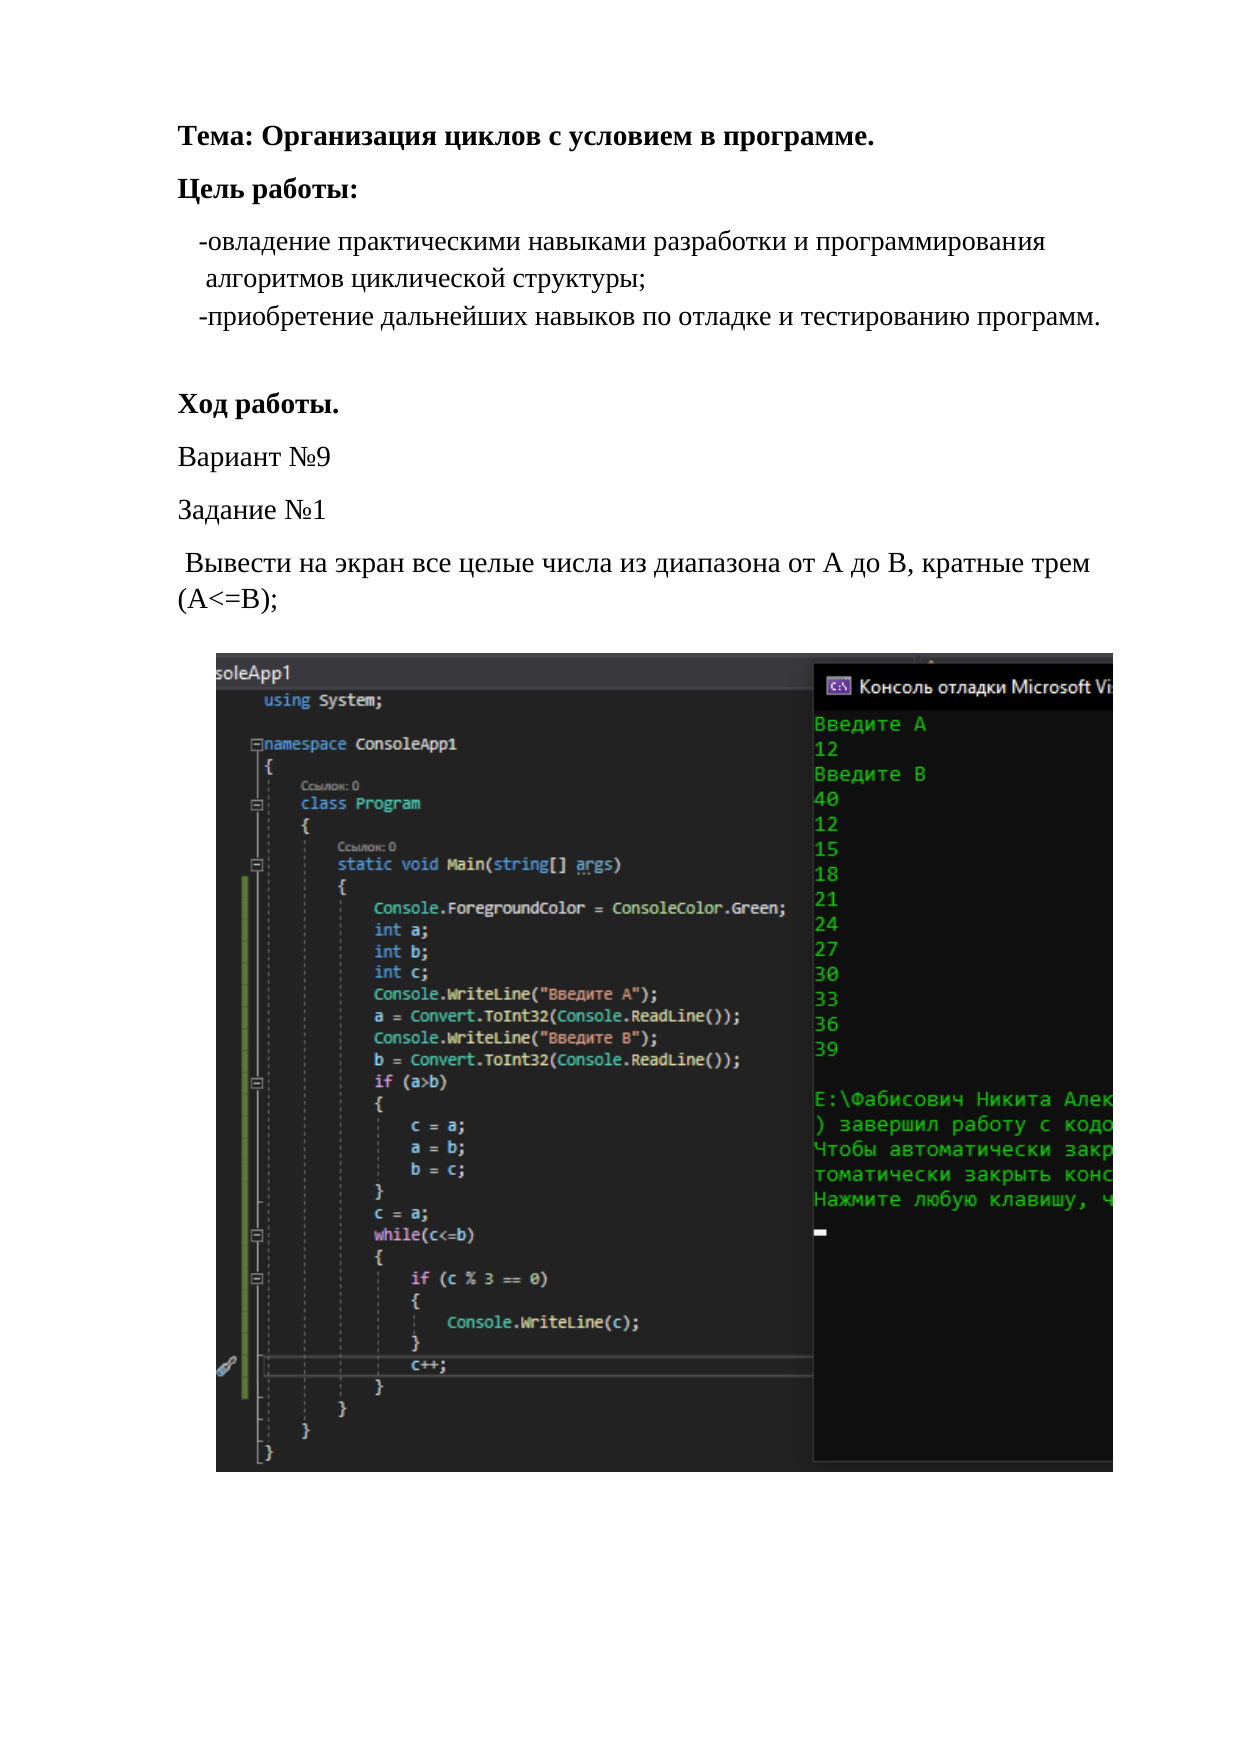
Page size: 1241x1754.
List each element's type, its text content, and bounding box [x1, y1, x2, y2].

text Цель работы: [177, 171, 1152, 204]
text Вывести на экран все целые числа из диапазона от А до В, кратные трем (А<=В); [177, 545, 1152, 614]
text алгоритмов циклической структуры; [177, 261, 1152, 293]
picture [216, 653, 1113, 1472]
text Тема: Организация циклов с условием в программе. [177, 118, 1152, 152]
text -приобретение дальнейших навыков по отладке и тестированию программ. [177, 298, 1152, 331]
text Вариант №9 [177, 439, 1152, 473]
text Ход работы. [177, 386, 1152, 420]
text -овладение практическими навыками разработки и программирования [177, 224, 1152, 256]
text Задание №1 [177, 492, 1152, 525]
